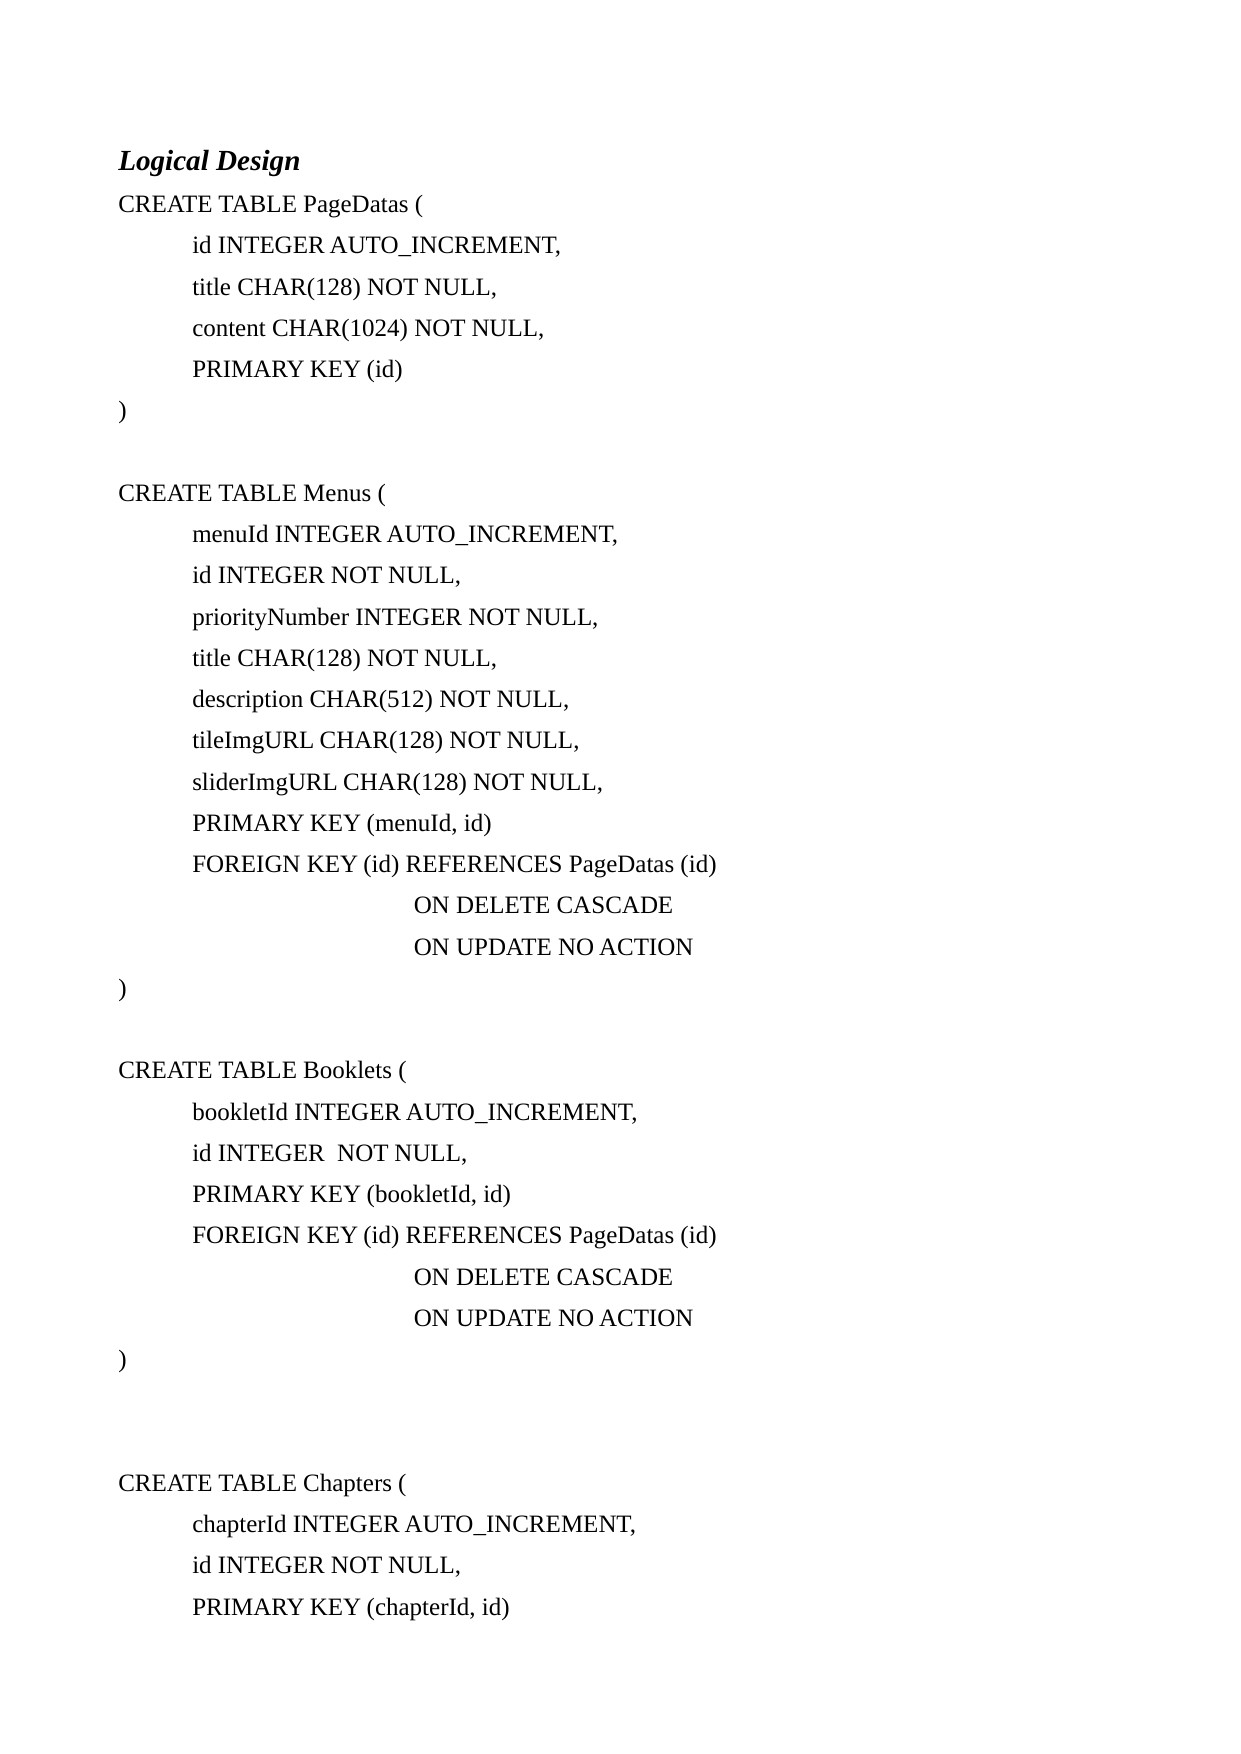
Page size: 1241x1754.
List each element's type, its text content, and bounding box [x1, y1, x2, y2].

text ON DELETE CASCADE [118, 890, 1122, 919]
text title CHAR(128) NOT NULL, [118, 272, 1122, 300]
text ) [118, 973, 1122, 1002]
text PRIMARY KEY (bookletId, id) [118, 1179, 1122, 1208]
text PRIMARY KEY (id) [118, 354, 1122, 383]
text content CHAR(1024) NOT NULL, [118, 313, 1122, 342]
text CREATE TABLE Menus ( [118, 478, 1122, 507]
text bookletId INTEGER AUTO_INCREMENT, [118, 1097, 1122, 1125]
text chapterId INTEGER AUTO_INCREMENT, [118, 1509, 1122, 1538]
text PRIMARY KEY (menuId, id) [118, 808, 1122, 837]
text tileImgURL CHAR(128) NOT NULL, [118, 725, 1122, 754]
text ON UPDATE NO ACTION [118, 1303, 1122, 1332]
text FOREIGN KEY (id) REFERENCES PageDatas (id) [118, 1220, 1122, 1249]
text ) [118, 395, 1122, 424]
text ON DELETE CASCADE [118, 1262, 1122, 1290]
text ) [118, 1344, 1122, 1373]
text priorityNumber INTEGER NOT NULL, [118, 602, 1122, 630]
text PRIMARY KEY (chapterId, id) [118, 1592, 1122, 1620]
text id INTEGER AUTO_INCREMENT, [118, 230, 1122, 259]
text id INTEGER NOT NULL, [118, 1138, 1122, 1167]
text id INTEGER NOT NULL, [118, 1550, 1122, 1579]
text title CHAR(128) NOT NULL, [118, 643, 1122, 672]
text CREATE TABLE Chapters ( [118, 1468, 1122, 1497]
subtitle Logical Design [118, 143, 1122, 177]
text ON UPDATE NO ACTION [118, 932, 1122, 960]
text CREATE TABLE PageDatas ( [118, 189, 1122, 218]
text CREATE TABLE Booklets ( [118, 1055, 1122, 1084]
text description CHAR(512) NOT NULL, [118, 684, 1122, 713]
text menuId INTEGER AUTO_INCREMENT, [118, 519, 1122, 548]
text sliderImgURL CHAR(128) NOT NULL, [118, 767, 1122, 795]
text FOREIGN KEY (id) REFERENCES PageDatas (id) [118, 849, 1122, 878]
text id INTEGER NOT NULL, [118, 560, 1122, 589]
